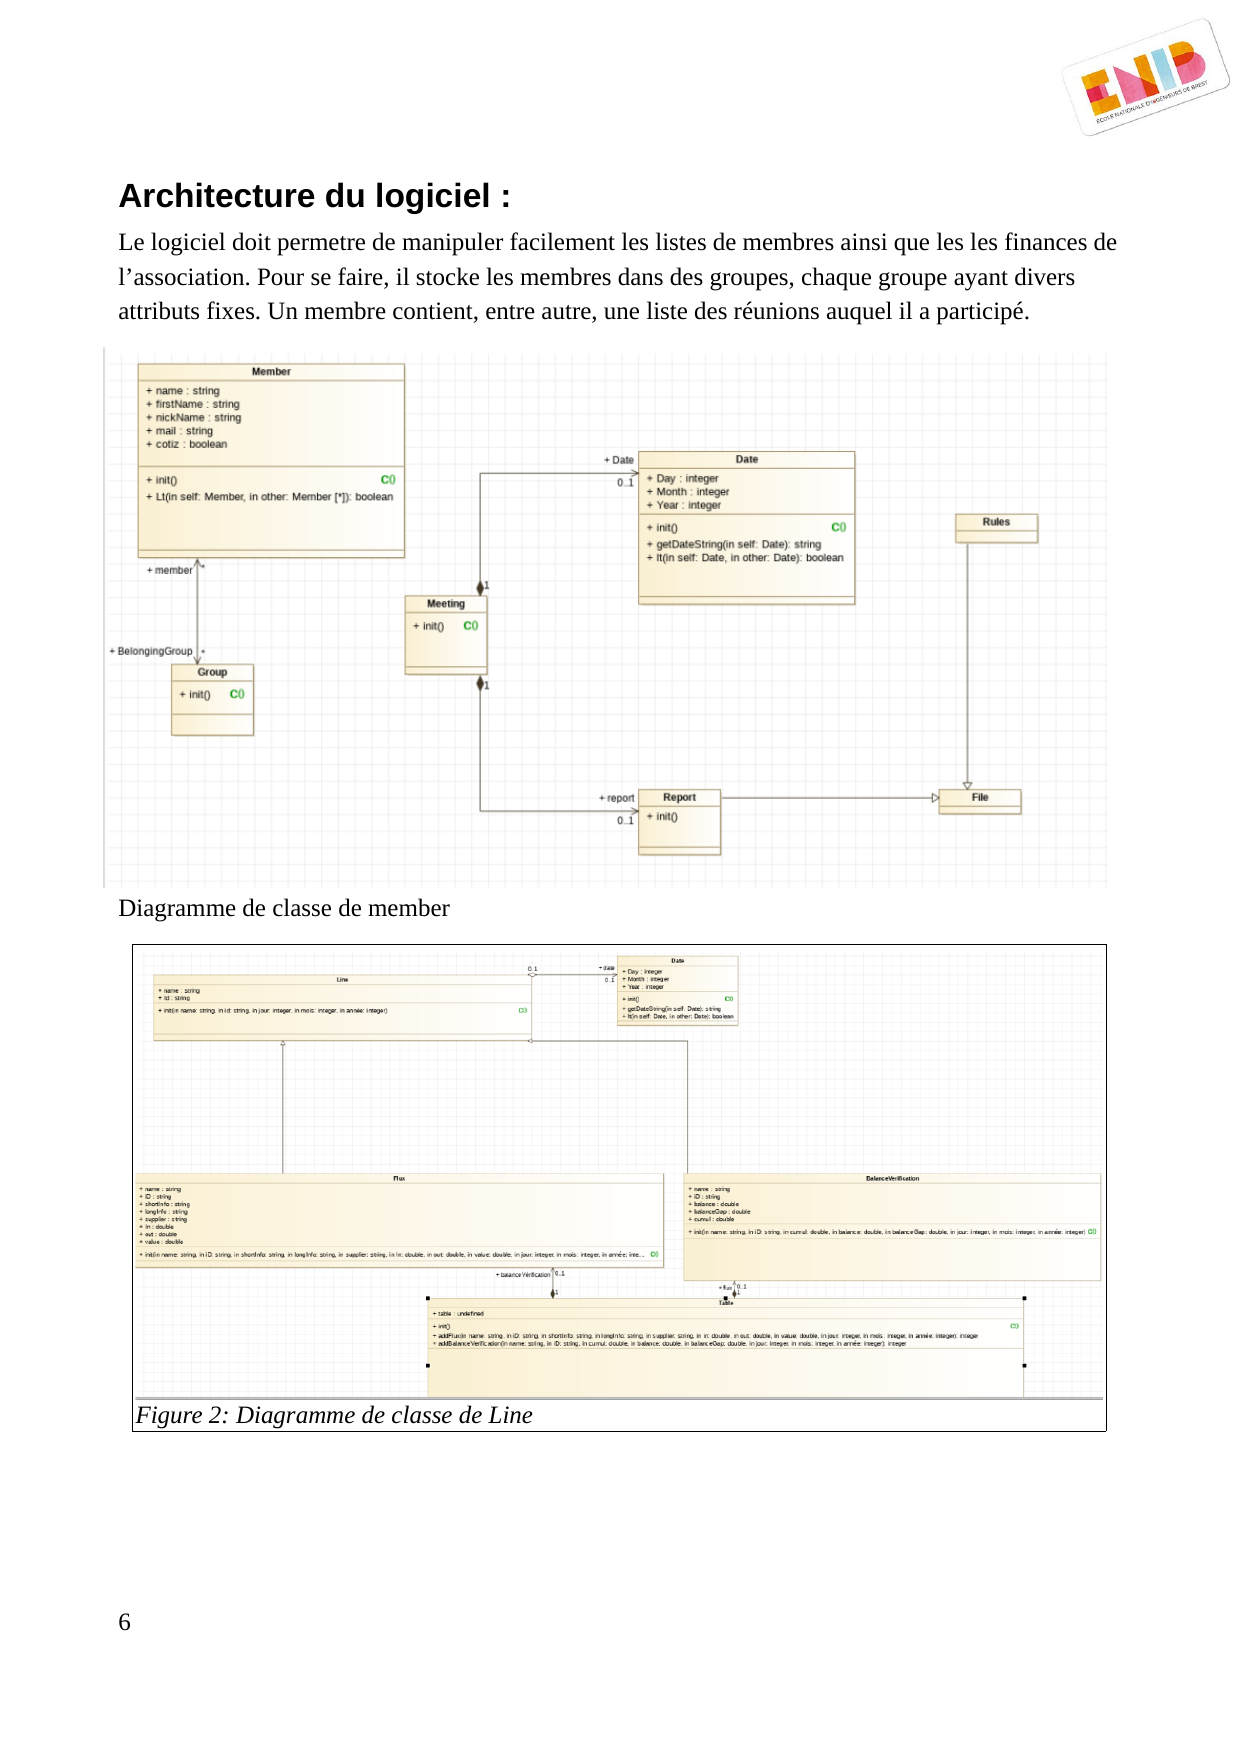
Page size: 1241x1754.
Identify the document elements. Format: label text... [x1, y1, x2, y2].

text Figure 2: Diagramme de classe de Line [135, 1400, 1103, 1428]
picture [135, 947, 1103, 1400]
subtitle Architecture du logiciel : [118, 176, 1122, 215]
text Diagramme de classe de member [118, 346, 1122, 922]
text Le logiciel doit permetre de manipuler facilement les listes de membres ainsi que les les finances de l’association. Pour se faire, il stocke les membres dans des groupes, chaque groupe ayant divers attributs fixes. Un membre contient, entre autre, une liste des réunions auquel il a participé. [118, 227, 1122, 325]
picture [1052, 16, 1241, 141]
picture [103, 347, 1108, 888]
